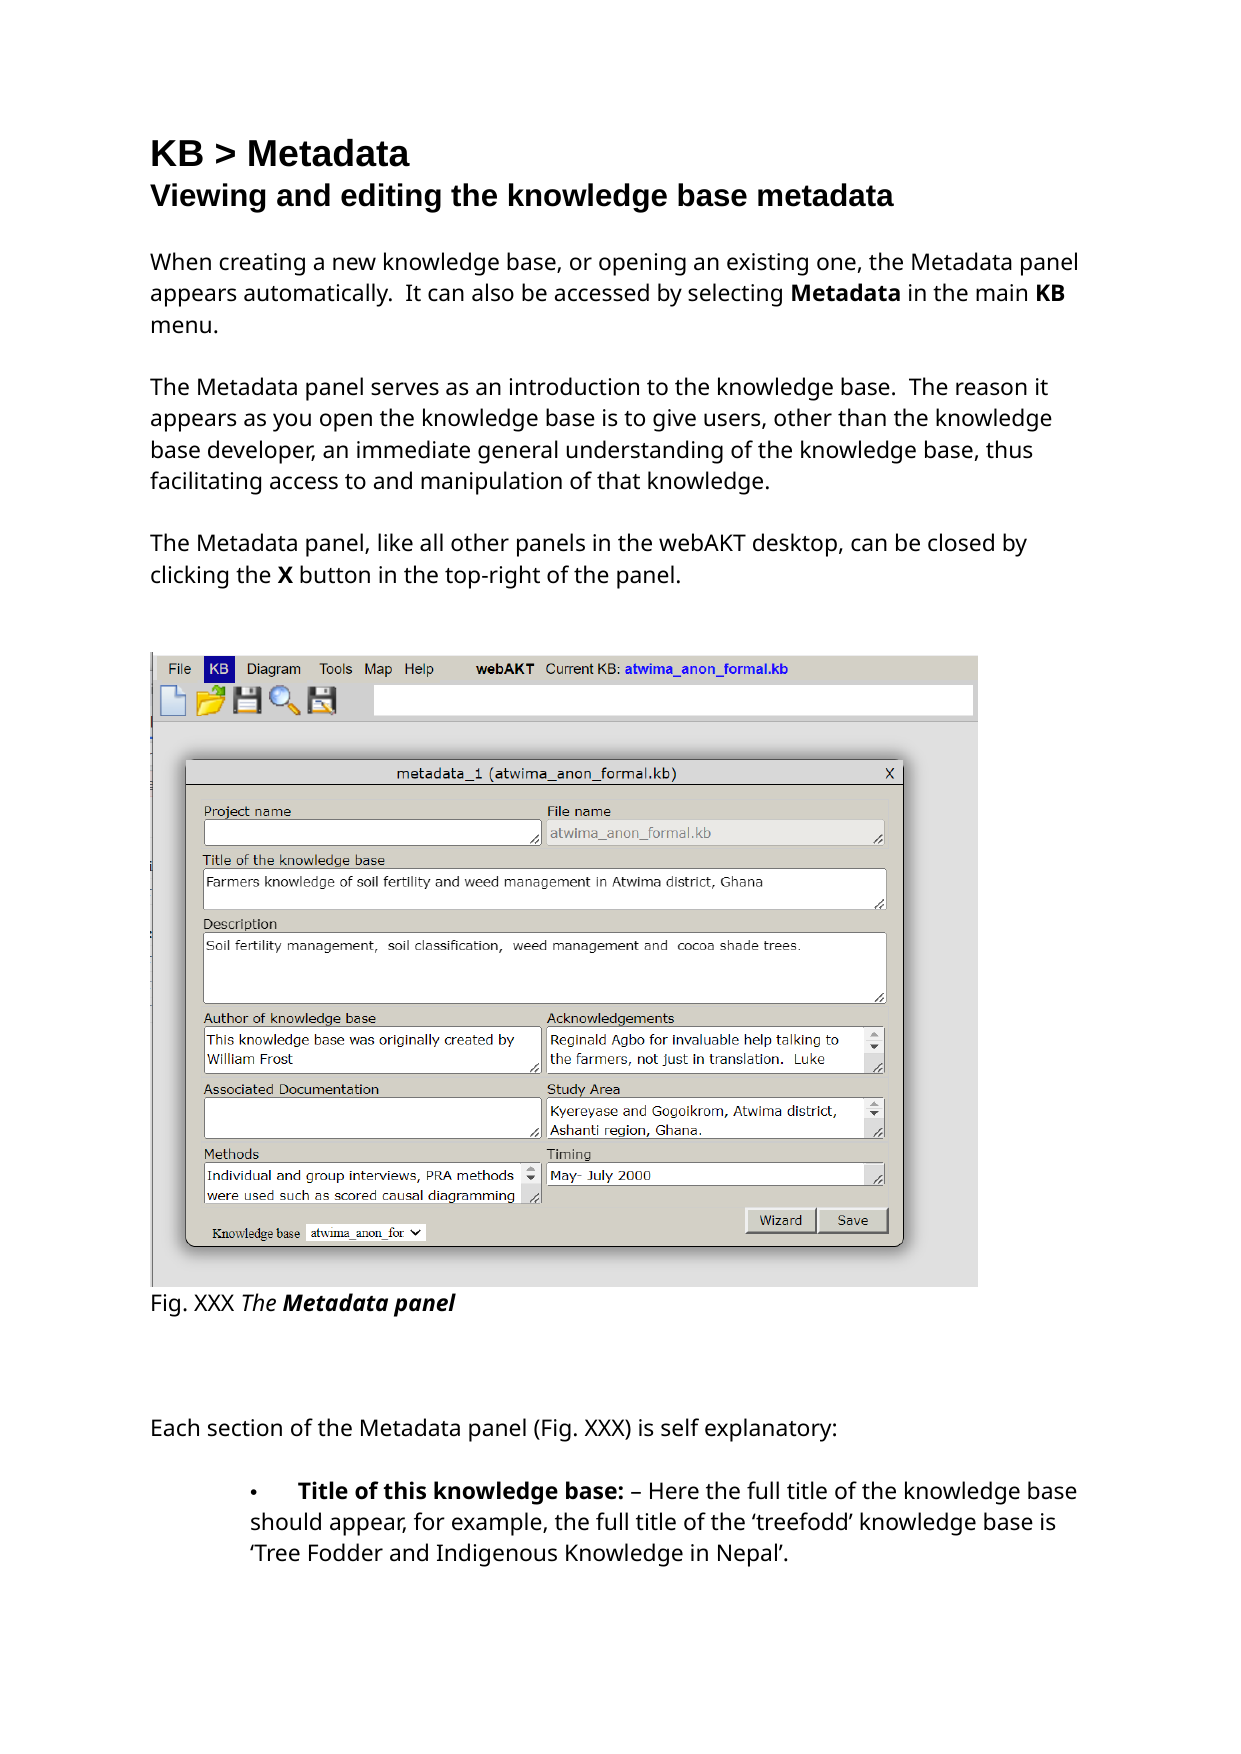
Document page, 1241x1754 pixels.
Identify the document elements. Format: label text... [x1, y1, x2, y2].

picture [150, 652, 978, 1287]
subtitle KB > Metadata [150, 131, 1090, 174]
text Each section of the Metadata panel (Fig. XXX) is self explanatory: [150, 1412, 1090, 1443]
text The Metadata panel, like all other panels in the webAKT desktop, can be closed by clicking the X button in the top-right of the panel. [150, 527, 1090, 590]
list Title of this knowledge base: – Here the full title of the knowledge base should appear, for example, the full title of the ‘treefodd’ knowledge base is ‘Tree Fodder and Indigenous Knowledge in Nepal’. [250, 1475, 1090, 1568]
text The Metadata panel serves as an introduction to the knowledge base. The reason it appears as you open the knowledge base is to give users, other than the knowledge base developer, an immediate general understanding of the knowledge base, thus facilitating access to and manipulation of that knowledge. [150, 371, 1090, 496]
text Fig. XXX The Metadata panel [150, 1287, 1090, 1318]
subtitle Viewing and editing the knowledge base metadata [150, 177, 1090, 213]
text When creating a new knowledge base, or opening an existing one, the Metadata panel appears automatically. It can also be accessed by selecting Metadata in the main KB menu. [150, 246, 1090, 340]
